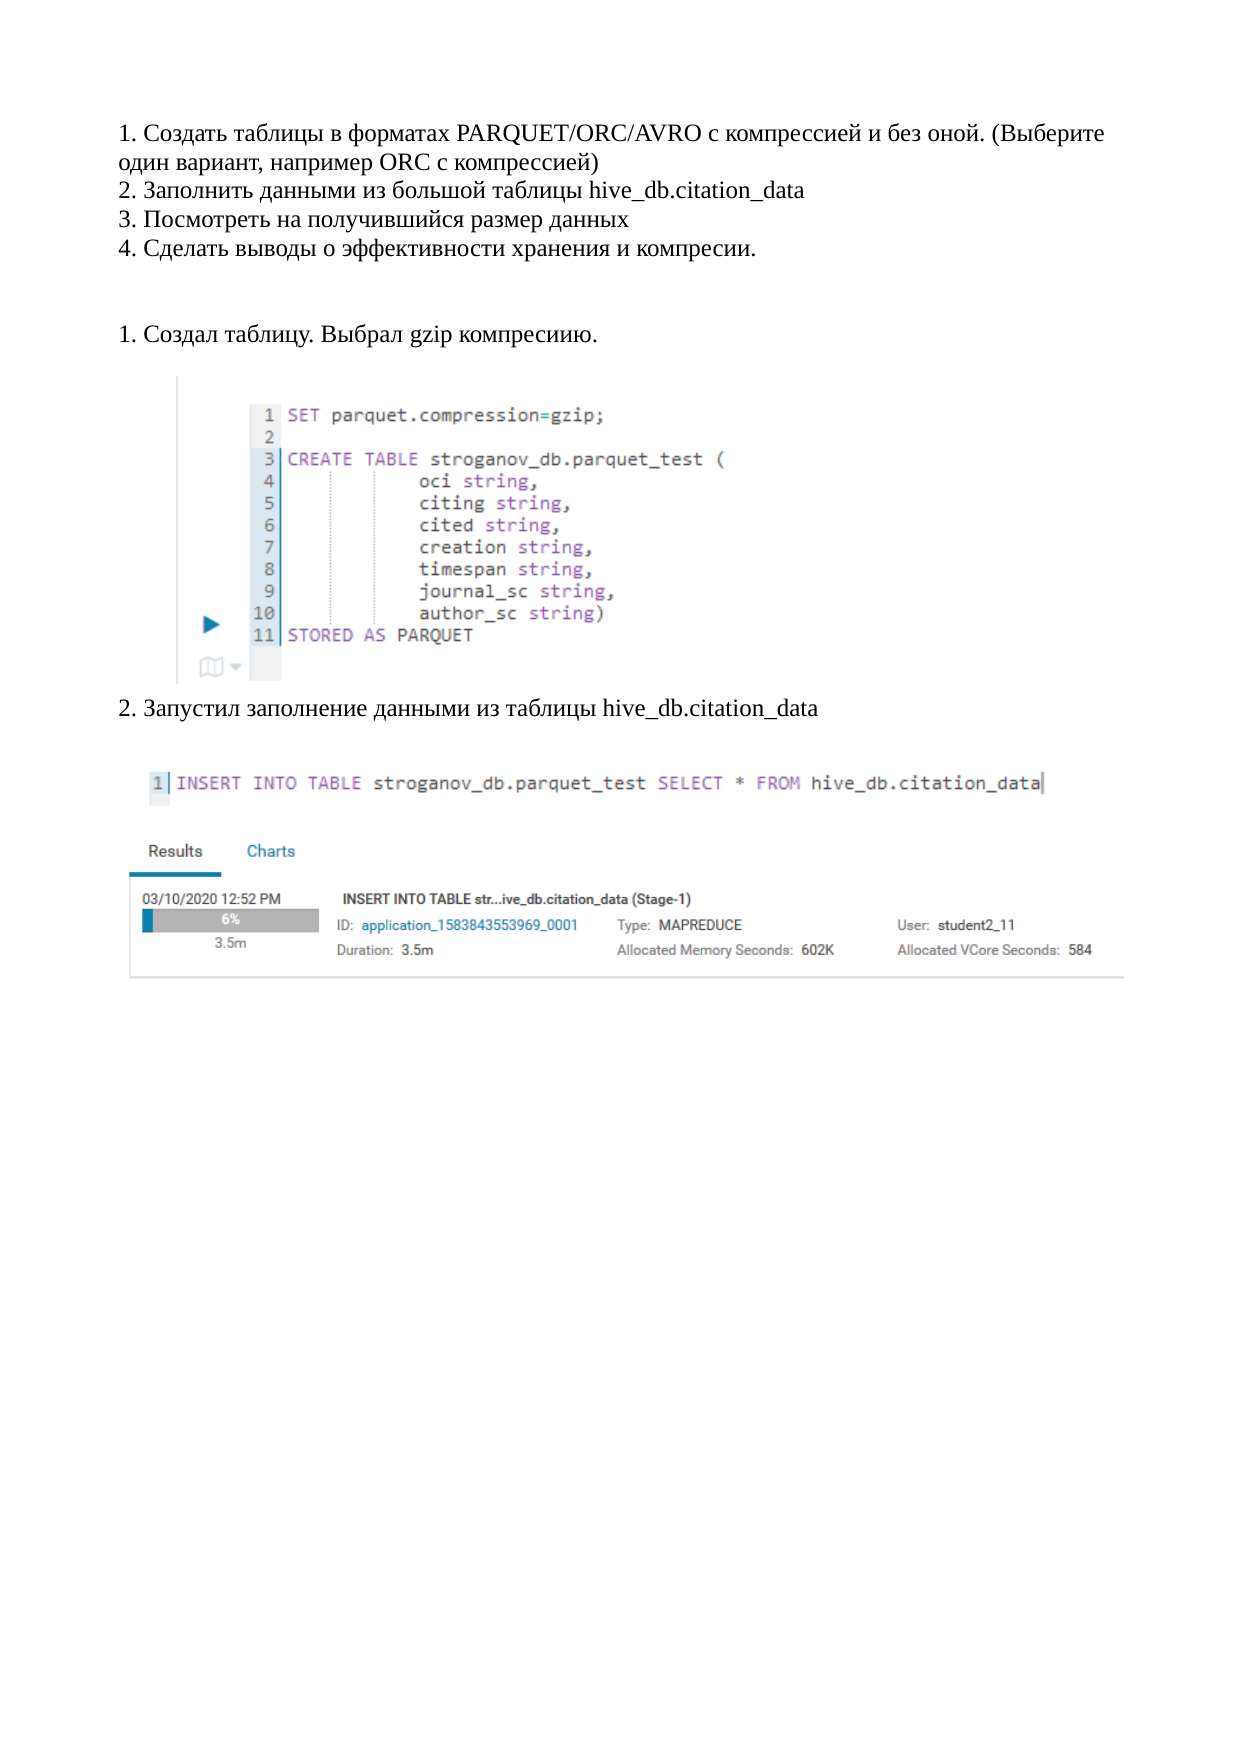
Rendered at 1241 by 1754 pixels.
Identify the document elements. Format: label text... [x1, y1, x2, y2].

picture [175, 376, 759, 684]
text 1. Создал таблицу. Выбрал gzip компресиию. [118, 319, 1122, 348]
picture [120, 750, 1124, 994]
text 2. Запустил заполнение данными из таблицы hive_db.citation_data [118, 693, 1122, 722]
text 1. Создать таблицы в форматах PARQUET/ORC/AVRO c компрессией и без оной. (Выберите один вариант, например ORC с компрессией) 2. Заполнить данными из большой таблицы hive_db.citation_data 3. Посмотреть на получившийся размер данных 4. Сделать выводы о эффективности хранения и компресии. [118, 118, 1122, 262]
